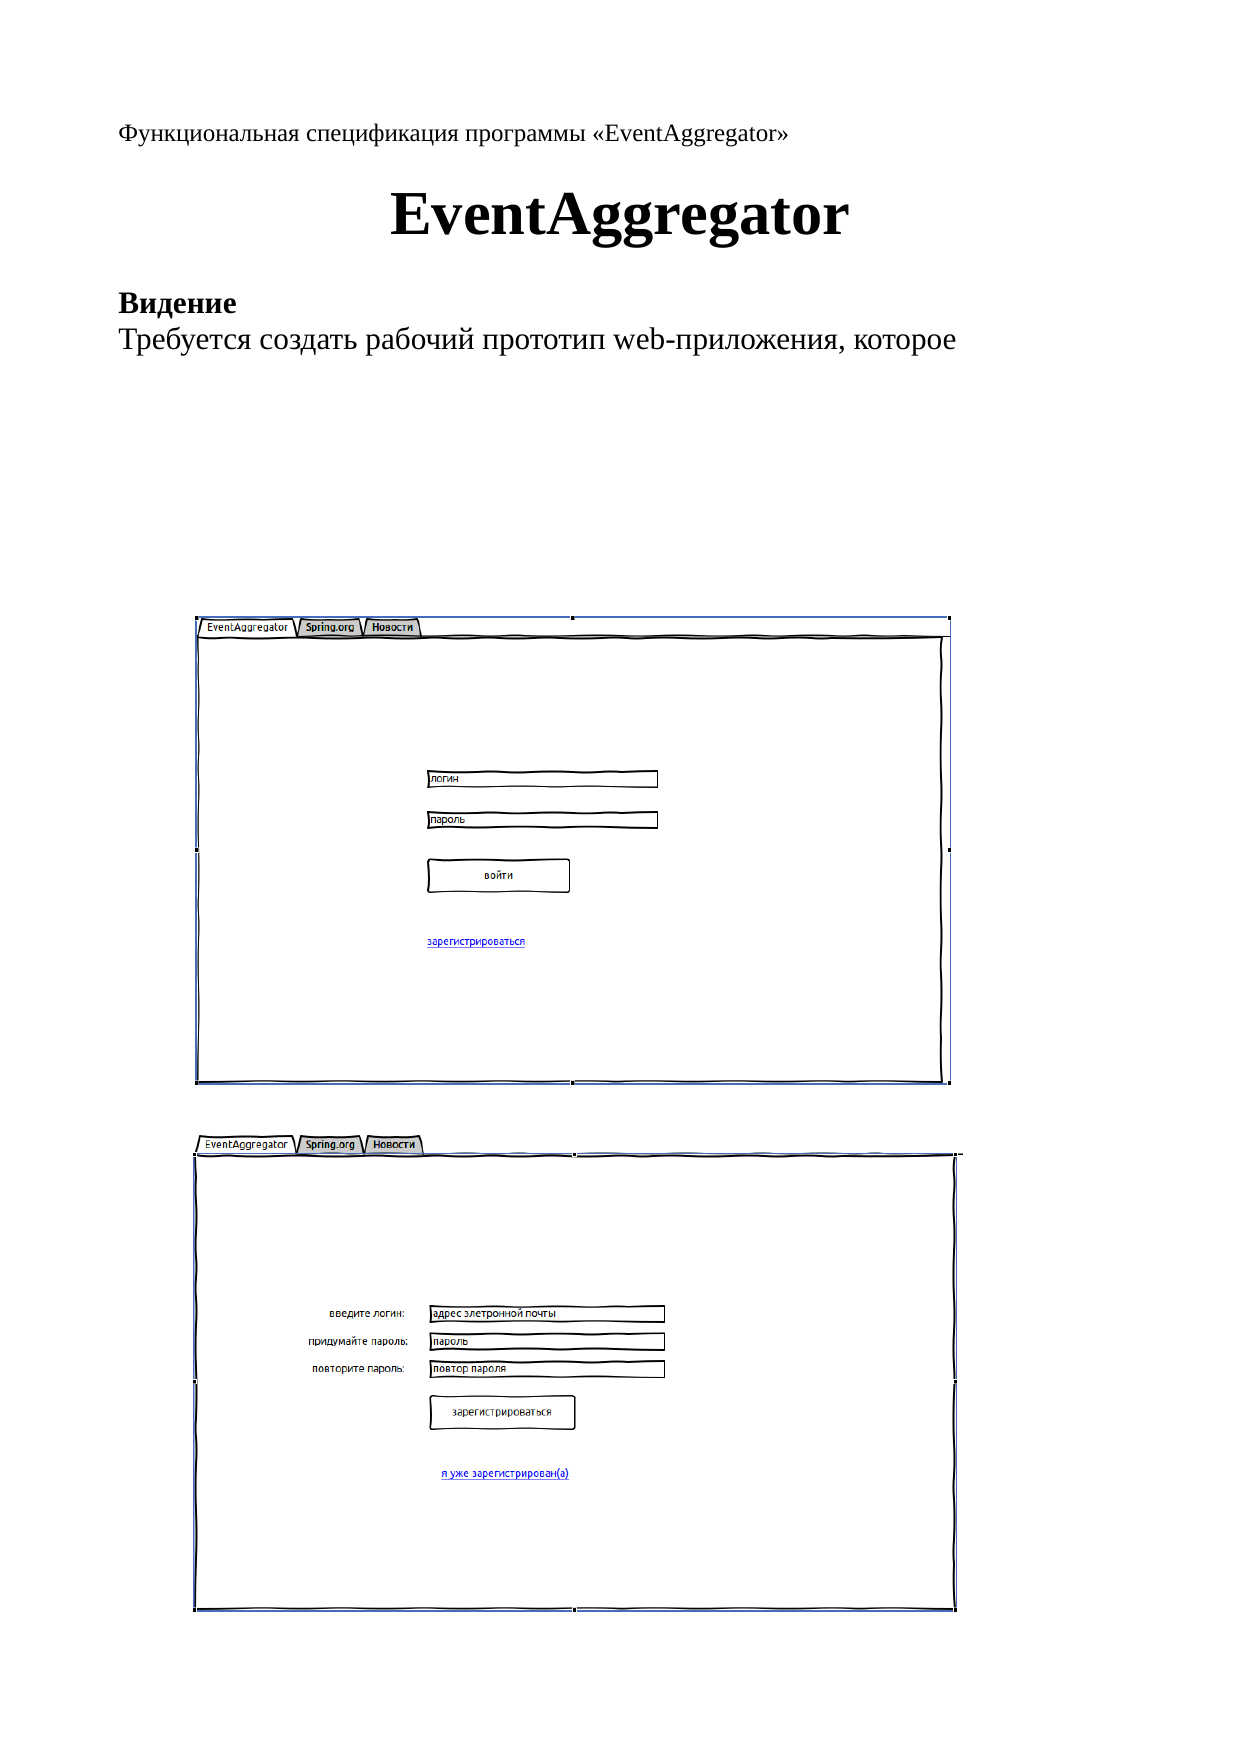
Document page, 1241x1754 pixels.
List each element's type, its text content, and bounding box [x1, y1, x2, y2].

picture [145, 562, 1001, 1639]
text Видение [118, 284, 1122, 320]
text Требуется создать рабочий прототип web-приложения, которое [118, 320, 1122, 356]
text EventAggregator [118, 176, 1122, 248]
